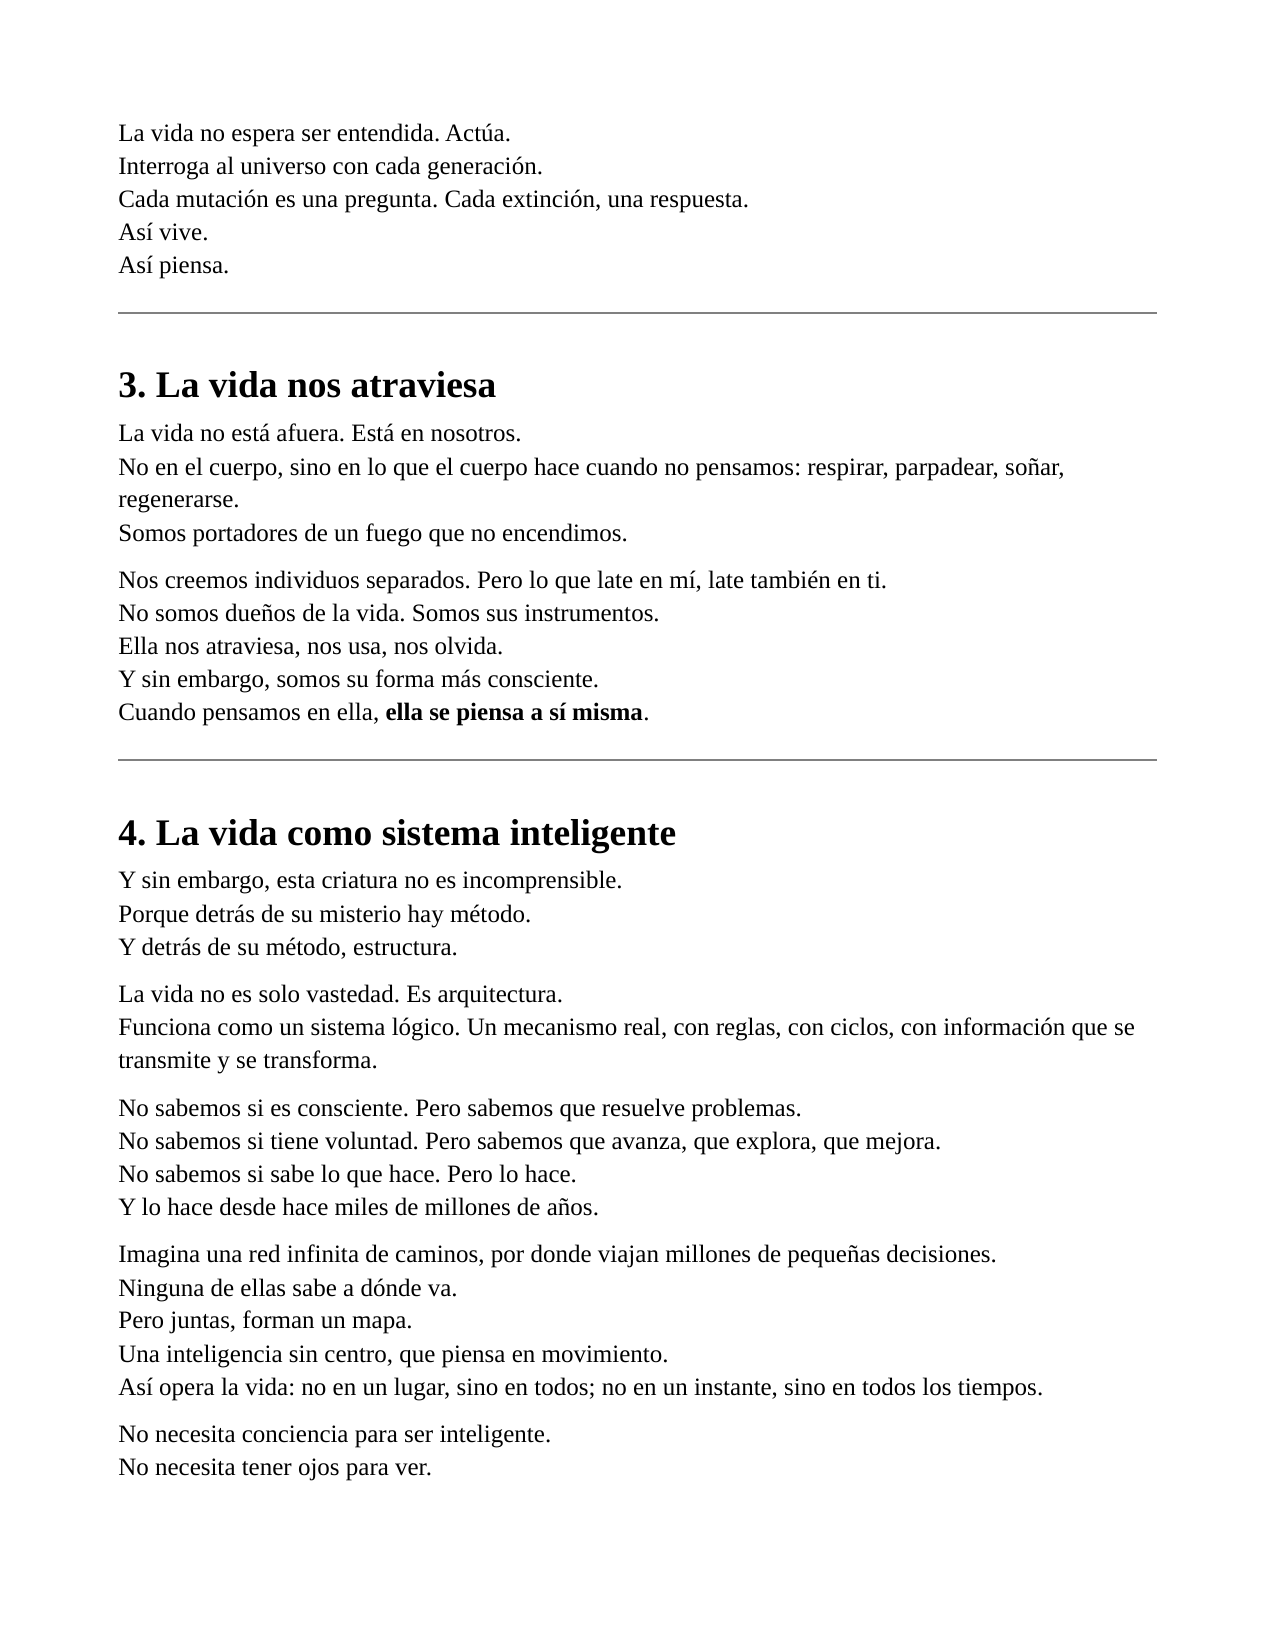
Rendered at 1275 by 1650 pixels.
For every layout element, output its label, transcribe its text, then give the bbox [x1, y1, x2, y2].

text La vida no es solo vastedad. Es arquitectura. Funciona como un sistema lógico. Un mecanismo real, con reglas, con ciclos, con información que se transmite y se transforma. [118, 979, 1157, 1074]
text Imagina una red infinita de caminos, por donde viajan millones de pequeñas decisiones. Ninguna de ellas sabe a dónde va. Pero juntas, forman un mapa. Una inteligencia sin centro, que piensa en movimiento. Así opera la vida: no en un lugar, sino en todos; no en un instante, sino en todos los tiempos. [118, 1239, 1157, 1400]
subtitle 3. La vida nos atraviesa [118, 363, 1157, 406]
text La vida no está afuera. Está en nosotros. No en el cuerpo, sino en lo que el cuerpo hace cuando no pensamos: respirar, parpadear, soñar, regenerarse. Somos portadores de un fuego que no encendimos. [118, 418, 1157, 546]
text Nos creemos individuos separados. Pero lo que late en mí, late también en ti. No somos dueños de la vida. Somos sus instrumentos. Ella nos atraviesa, nos usa, nos olvida. Y sin embargo, somos su forma más consciente. Cuando pensamos en ella, ella se piensa a sí misma. [118, 565, 1157, 726]
text Y sin embargo, esta criatura no es incomprensible. Porque detrás de su misterio hay método. Y detrás de su método, estructura. [118, 866, 1157, 960]
text La vida no espera ser entendida. Actúa. Interroga al universo con cada generación. Cada mutación es una pregunta. Cada extinción, una respuesta. Así vive. Así piensa. [118, 118, 1157, 279]
text No necesita conciencia para ser inteligente. No necesita tener ojos para ver. [118, 1419, 1157, 1481]
text No sabemos si es consciente. Pero sabemos que resuelve problemas. No sabemos si tiene voluntad. Pero sabemos que avanza, que explora, que mejora. No sabemos si sabe lo que hace. Pero lo hace. Y lo hace desde hace miles de millones de años. [118, 1093, 1157, 1221]
subtitle 4. La vida como sistema inteligente [118, 810, 1157, 853]
